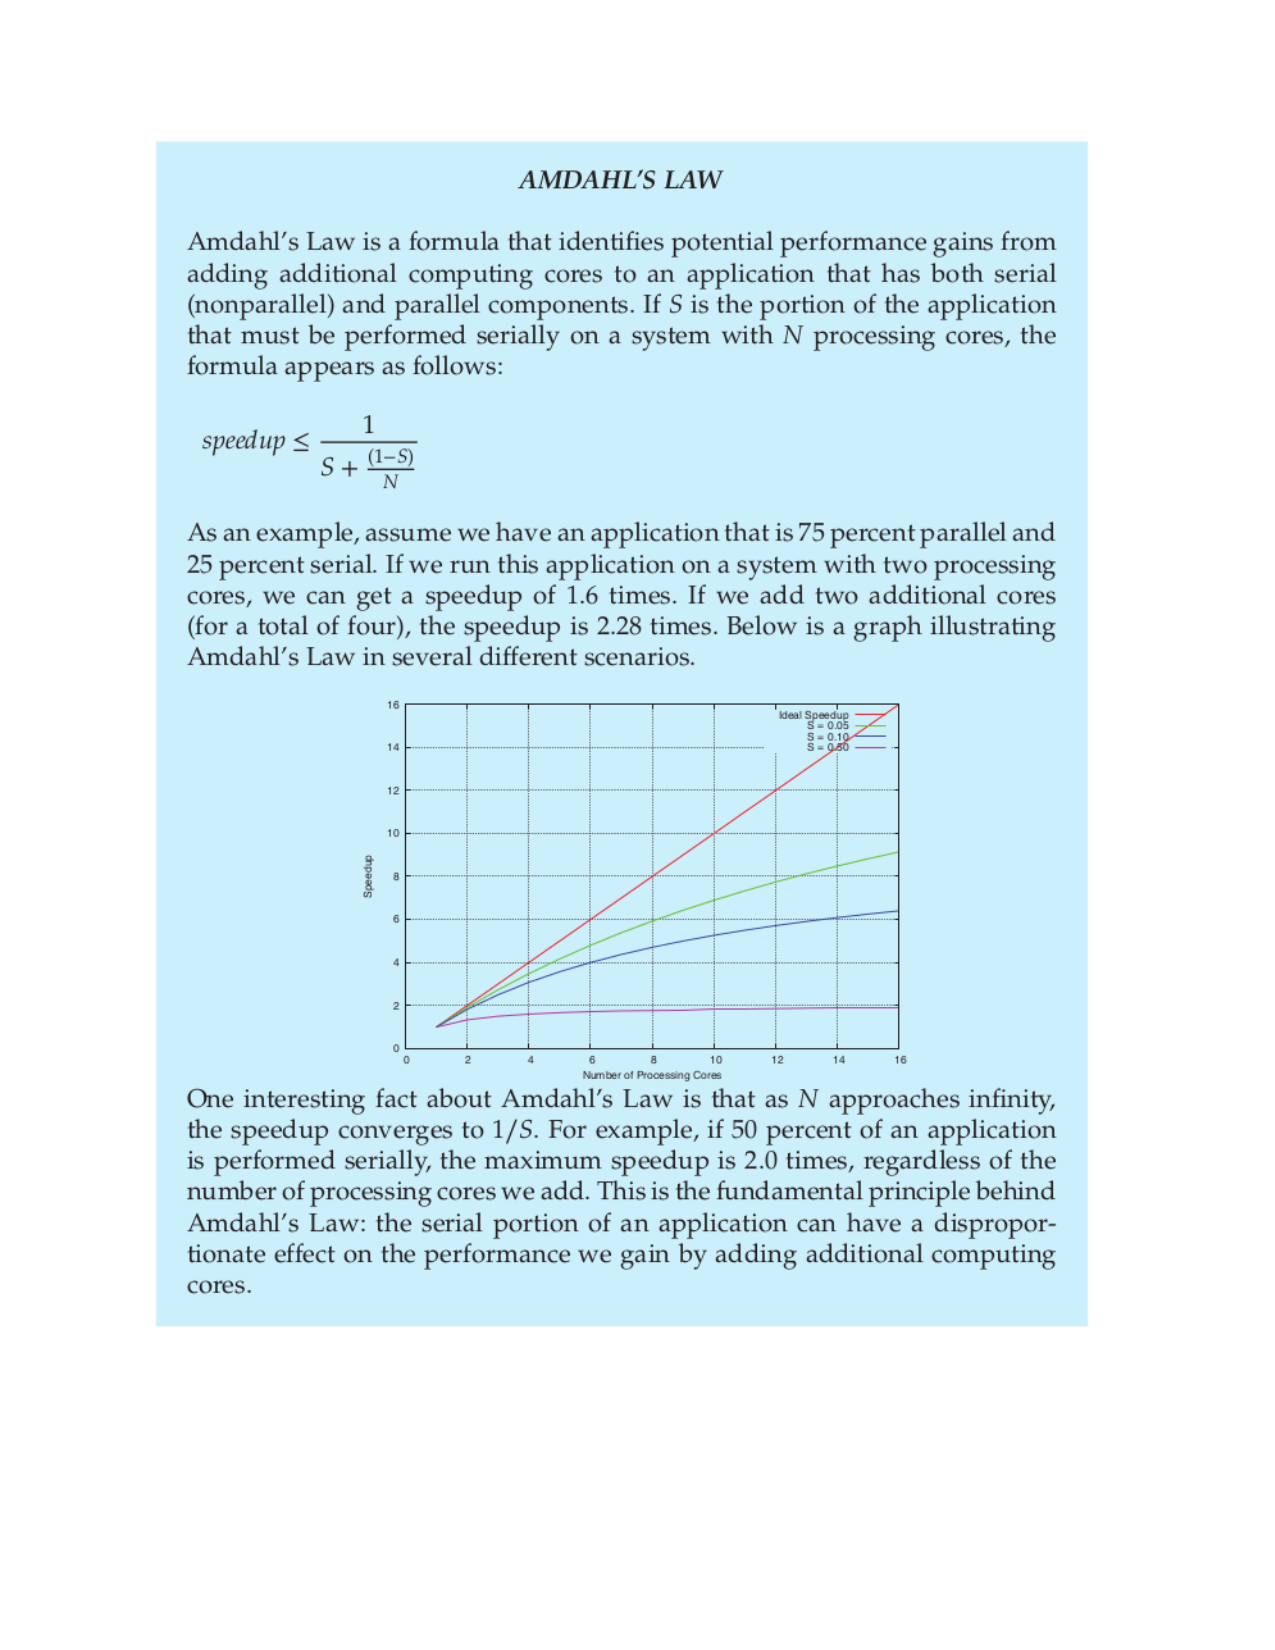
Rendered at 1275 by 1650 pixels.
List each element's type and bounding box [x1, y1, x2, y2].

picture [118, 118, 1157, 1334]
